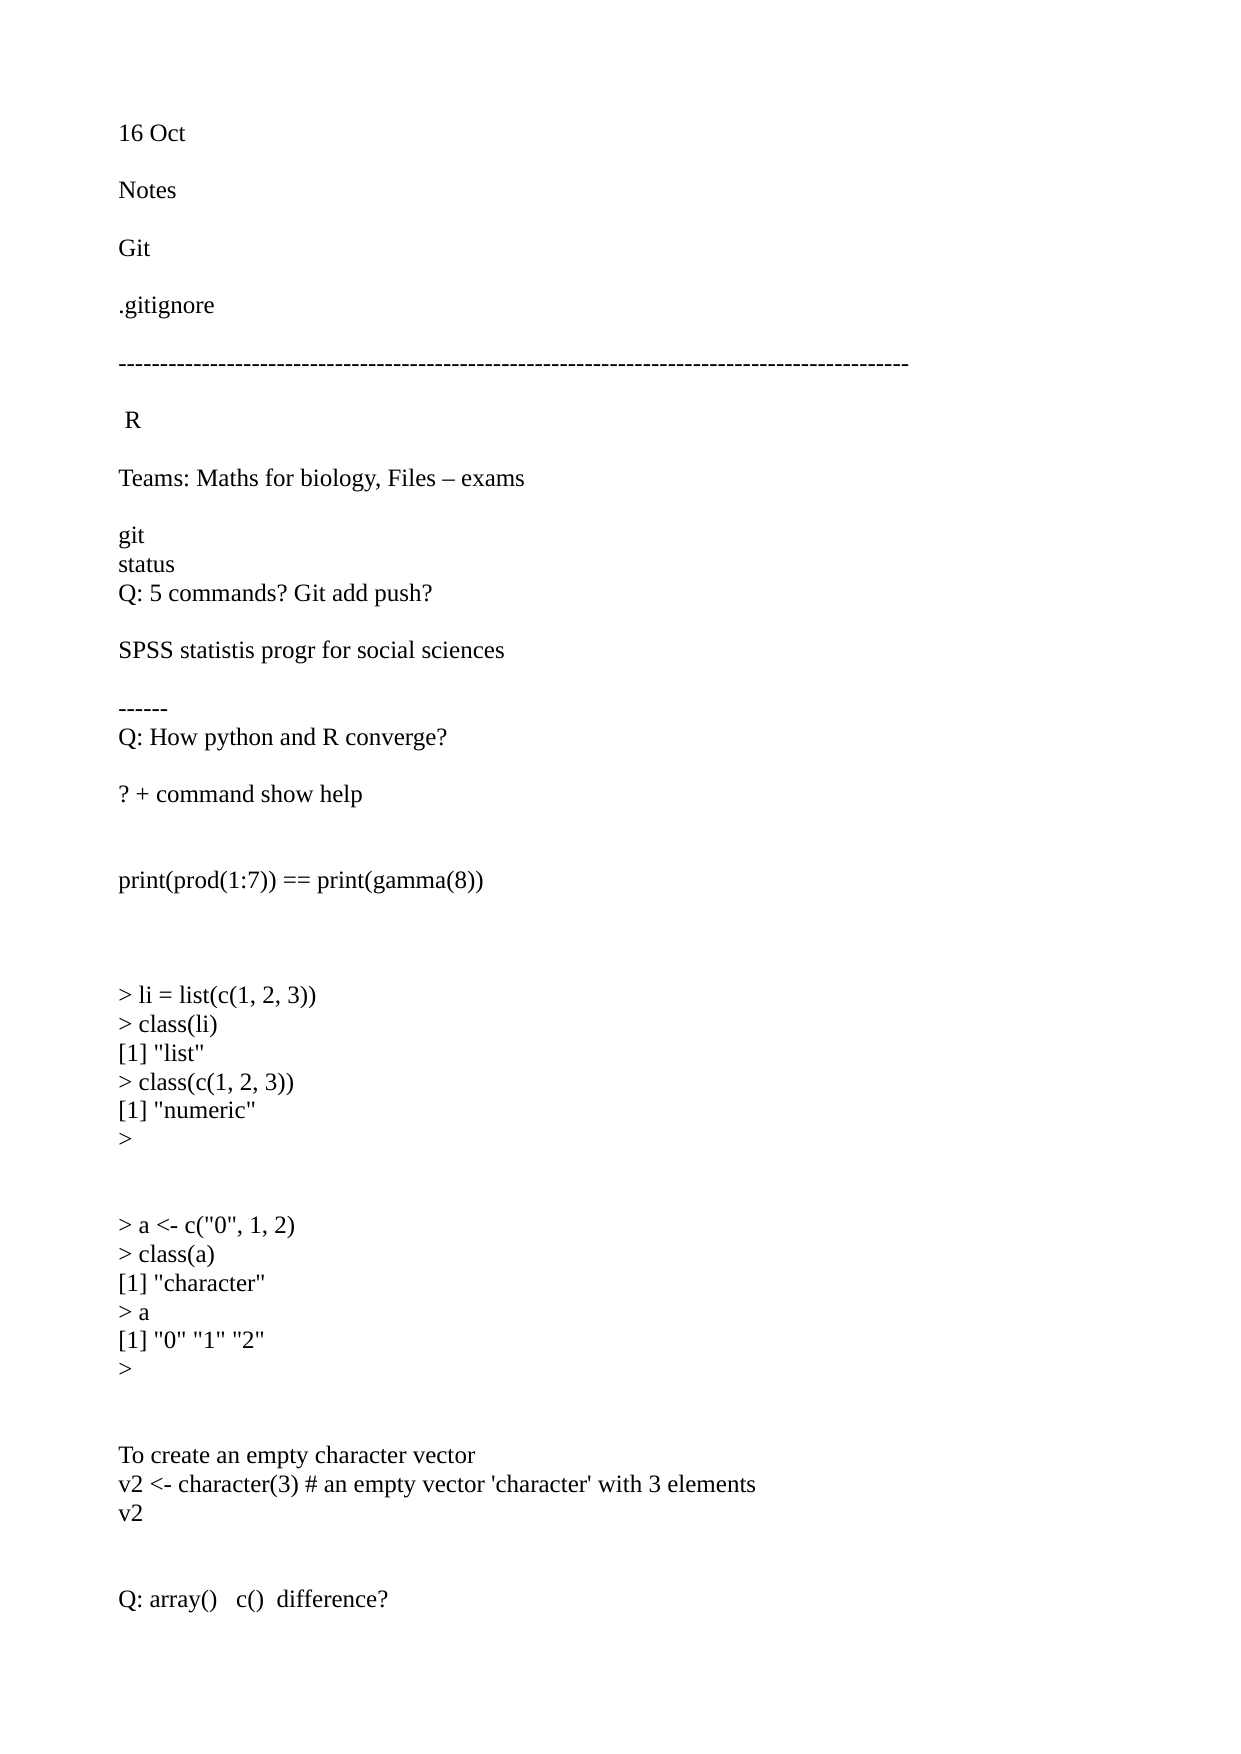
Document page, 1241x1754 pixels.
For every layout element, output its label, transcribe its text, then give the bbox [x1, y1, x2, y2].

text > [118, 1124, 1122, 1153]
text Teams: Maths for biology, Files – exams [118, 463, 1122, 492]
text Git [118, 233, 1122, 262]
text ------ [118, 693, 1122, 722]
text ? + command show help [118, 779, 1122, 808]
text [1] "0" "1" "2" [118, 1326, 1122, 1354]
text print(prod(1:7)) == print(gamma(8)) [118, 866, 1122, 894]
text [1] "character" [118, 1268, 1122, 1297]
text SPSS statistis progr for social sciences [118, 636, 1122, 664]
text > li = list(c(1, 2, 3)) [118, 981, 1122, 1009]
text To create an empty character vector [118, 1441, 1122, 1469]
text ----------------------------------------------------------------------------------------------- [118, 348, 1122, 377]
text [1] "numeric" [118, 1096, 1122, 1124]
text Q: 5 commands? Git add push? [118, 578, 1122, 607]
text v2 [118, 1498, 1122, 1527]
text > class(li) [118, 1009, 1122, 1038]
text > class(c(1, 2, 3)) [118, 1067, 1122, 1096]
text > a [118, 1297, 1122, 1326]
text Notes [118, 176, 1122, 204]
text 16 Oct [118, 118, 1122, 147]
text .gitignore [118, 291, 1122, 319]
text v2 <- character(3) # an empty vector 'character' with 3 elements [118, 1469, 1122, 1498]
text > [118, 1354, 1122, 1383]
text > class(a) [118, 1239, 1122, 1268]
text git [118, 521, 1122, 549]
text > a <- c("0", 1, 2) [118, 1211, 1122, 1239]
text status [118, 549, 1122, 578]
text R [118, 406, 1122, 434]
text [1] "list" [118, 1038, 1122, 1067]
text Q: How python and R converge? [118, 722, 1122, 751]
text Q: array() c() difference? [118, 1584, 1122, 1613]
